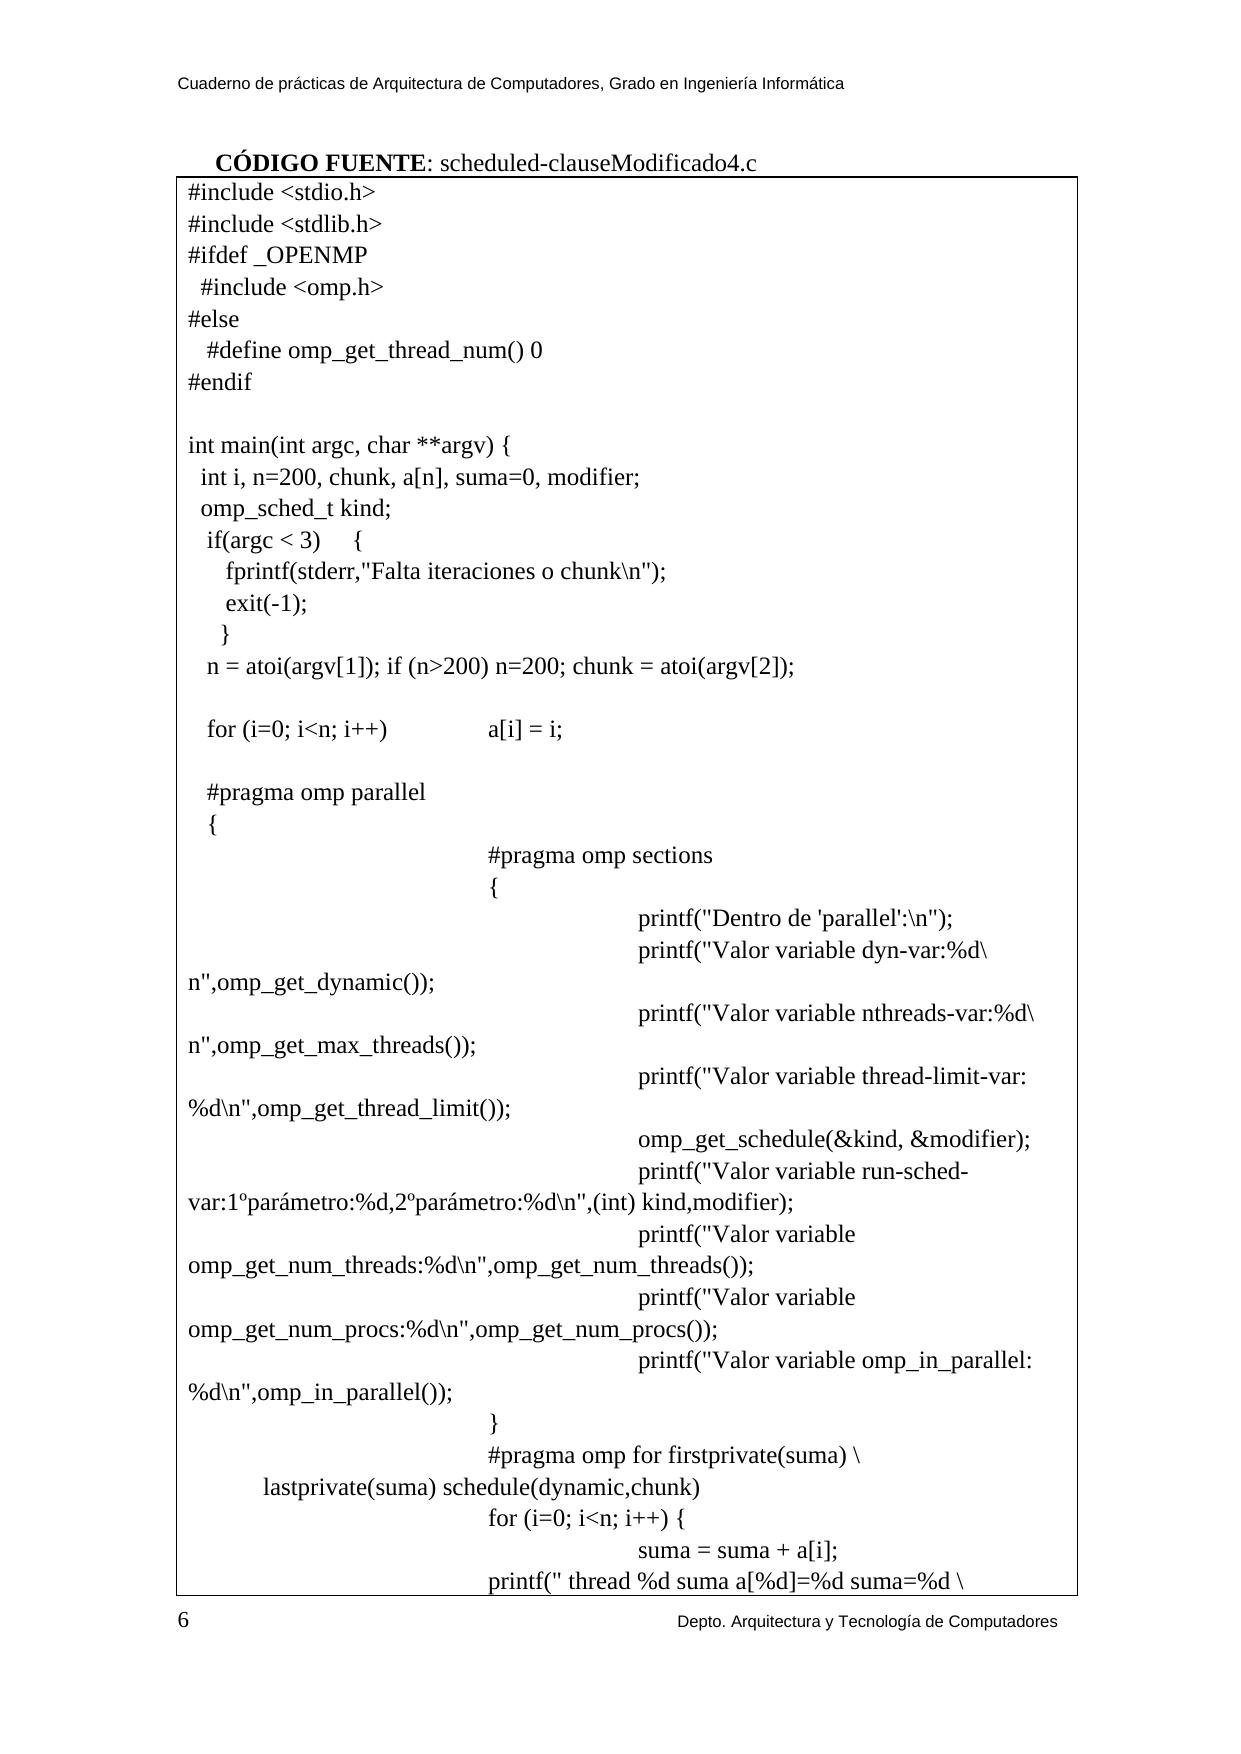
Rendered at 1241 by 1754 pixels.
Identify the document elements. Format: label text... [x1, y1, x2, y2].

table_header #include <stdio.h> #include <stdlib.h> #ifdef _OPENMP #include <omp.h> #else #define omp_get_thread_num() 0 #endif int main(int argc, char **argv) { int i, n=200, chunk, a[n], suma=0, modifier; omp_sched_t kind; if(argc < 3) { fprintf(stderr,"Falta iteraciones o chunk\n"); exit(-1); } n = atoi(argv[1]); if (n>200) n=200; chunk = atoi(argv[2]); for (i=0; i<n; i++) a[i] = i; #pragma omp parallel { #pragma omp sections { printf("Dentro de 'parallel':\n"); printf("Valor variable dyn-var:%d\n",omp_get_dynamic()); printf("Valor variable nthreads-var:%d\n",omp_get_max_threads()); printf("Valor variable thread-limit-var:%d\n",omp_get_thread_limit()); omp_get_schedule(&kind, &modifier); printf("Valor variable run-sched-var:1ºparámetro:%d,2ºparámetro:%d\n",(int) kind,modifier); printf("Valor variable omp_get_num_threads:%d\n",omp_get_num_threads()); printf("Valor variable omp_get_num_procs:%d\n",omp_get_num_procs()); printf("Valor variable omp_in_parallel:%d\n",omp_in_parallel()); } #pragma omp for firstprivate(suma) \ lastprivate(suma) schedule(dynamic,chunk) for (i=0; i<n; i++) { suma = suma + a[i]; printf(" thread %d suma a[%d]=%d suma=%d \ [177, 178, 1077, 1595]
text CÓDIGO FUENTE: scheduled-clauseModificado4.c [215, 148, 1063, 176]
